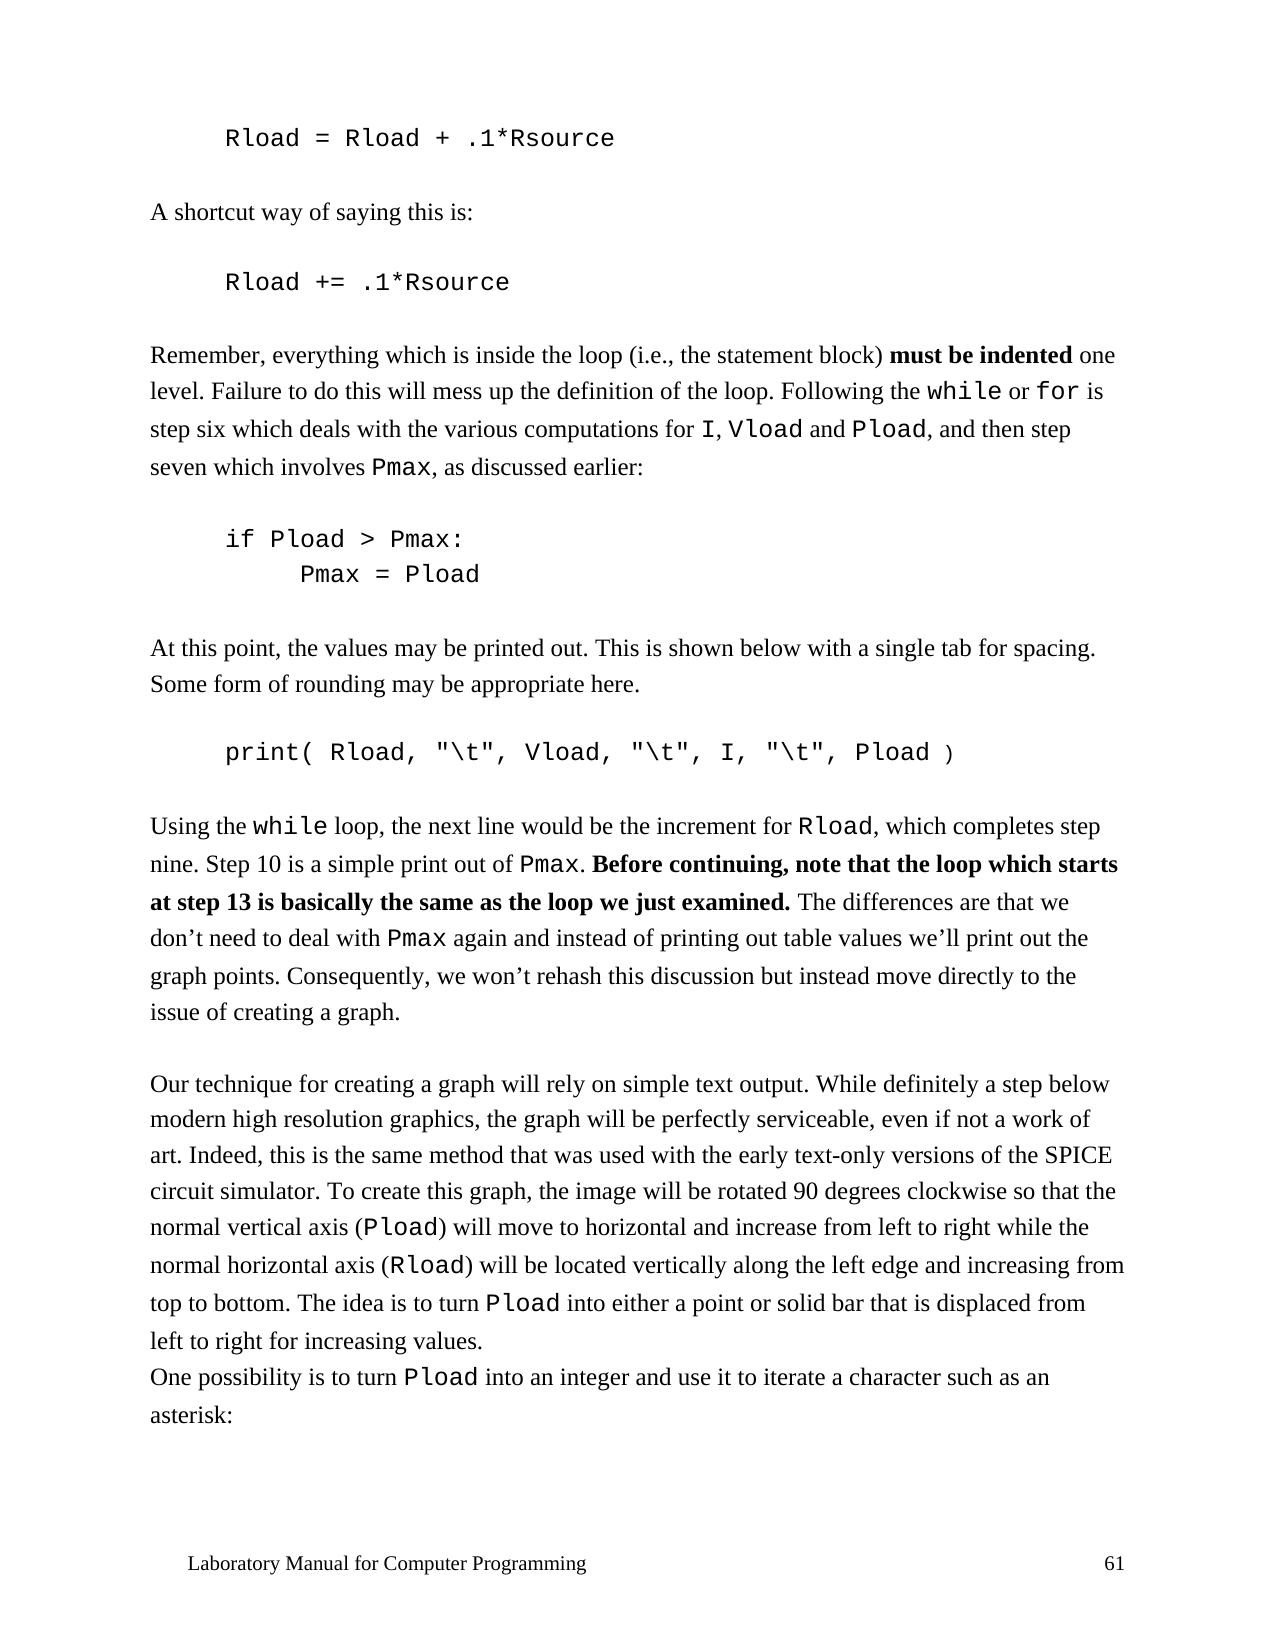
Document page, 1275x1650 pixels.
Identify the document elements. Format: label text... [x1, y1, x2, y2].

text Remember, everything which is inside the loop (i.e., the statement block) must be indented one level. Failure to do this will mess up the definition of the loop. Following the while or for is step six which deals with the various computations for I, Vload and Pload, and then step seven which involves Pmax, as discussed earlier: [150, 341, 1125, 483]
text Rload = Rload + .1*Rsource [150, 126, 1125, 154]
text if Pload > Pmax: [150, 526, 1125, 555]
text Pmax = Pload [150, 562, 1125, 590]
text Rload += .1*Rsource [150, 269, 1125, 297]
text print( Rload, "\t", Vload, "\t", I, "\t", Pload ) [150, 740, 1125, 768]
text A shortcut way of saying this is: [150, 197, 1125, 226]
text At this point, the values may be printed out. This is shown below with a single tab for spacing. Some form of rounding may be appropriate here. [150, 633, 1125, 697]
text Using the while loop, the next line would be the increment for Rload, which completes step nine. Step 10 is a simple print out of Pmax. Before continuing, note that the loop which starts at step 13 is basically the same as the loop we just examined. The differences are that we don’t need to deal with Pmax again and instead of printing out table values we’ll print out the graph points. Consequently, we won’t rehash this discussion but instead move directly to the issue of creating a graph. [150, 811, 1125, 1026]
text One possibility is to turn Pload into an integer and use it to iterate a character such as an asterisk: [150, 1362, 1125, 1429]
text Our technique for creating a graph will rely on simple text output. While definitely a step below modern high resolution graphics, the graph will be perfectly serviceable, even if not a work of art. Indeed, this is the same method that was used with the early text-only versions of the SPICE circuit simulator. To create this graph, the image will be rotated 90 degrees clockwise so that the normal vertical axis (Pload) will move to horizontal and increase from left to right while the normal horizontal axis (Rload) will be located vertically along the left edge and increasing from top to bottom. The idea is to turn Pload into either a point or solid bar that is displaced from left to right for increasing values. [150, 1069, 1125, 1355]
